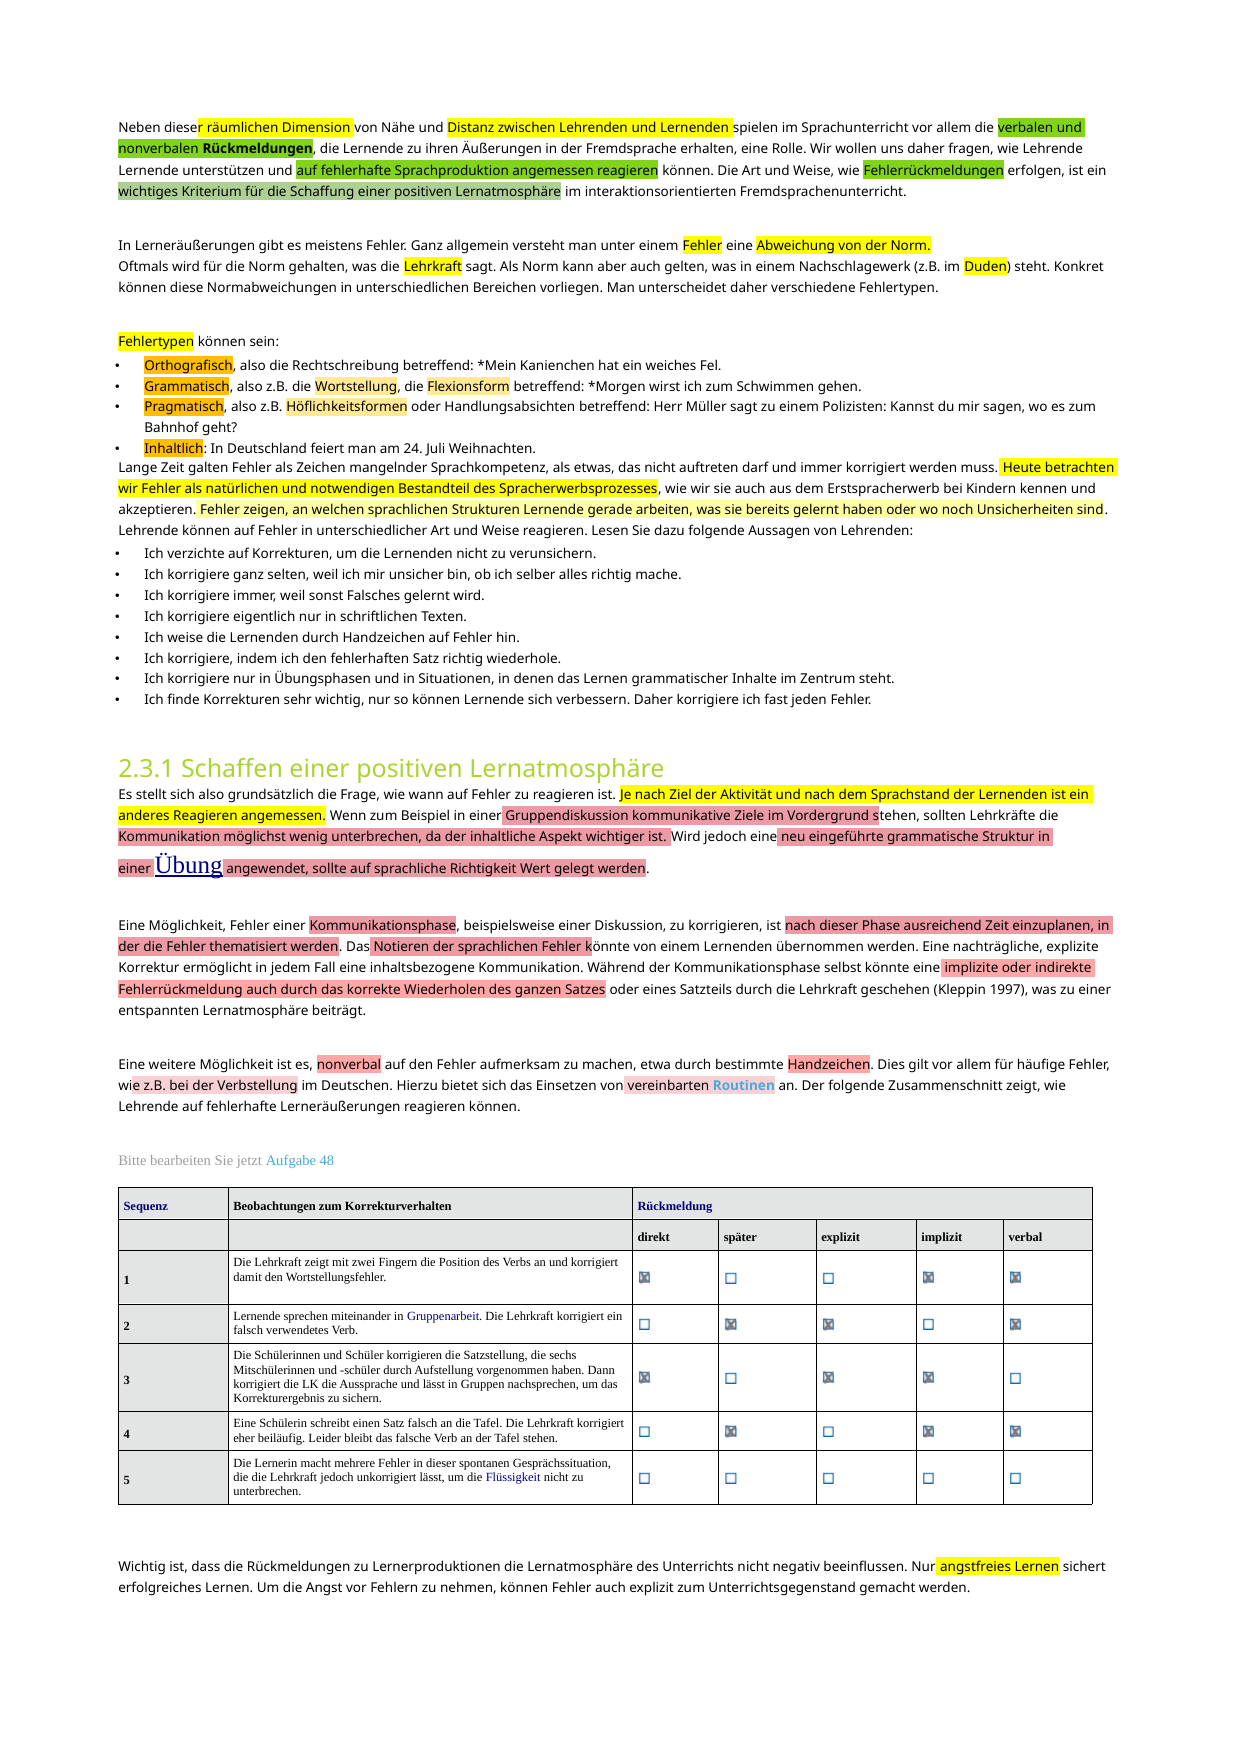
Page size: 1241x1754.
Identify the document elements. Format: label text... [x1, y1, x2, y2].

text Eine weitere Möglichkeit ist es, nonverbal auf den Fehler aufmerksam zu machen, etwa durch bestimmte Handzeichen. Dies gilt vor allem für häufige Fehler, wie z.B. bei der Verbstellung im Deutschen. Hierzu bietet sich das Einsetzen von vereinbarten Routinen an. Der folgende Zusammenschnitt zeigt, wie Lehrende auf fehlerhafte Lerneräußerungen reagieren können. [118, 1055, 1122, 1116]
table_cell 2 [119, 1305, 228, 1343]
table_cell explizit [817, 1220, 916, 1250]
table_cell [719, 1251, 816, 1303]
picture [723, 1313, 740, 1331]
table_cell Die Schülerinnen und Schüler korrigieren die Satzstellung, die sechs Mitschülerinnen und -schüler durch Aufstellung vorgenommen haben. Dann korrigiert die LK die Aussprache und lässt in Gruppen nachsprechen, um das Korrekturergebnis zu sichern. [229, 1344, 632, 1411]
list Ich korrigiere ganz selten, weil ich mir unsicher bin, ob ich selber alles richtig mache. [118, 563, 1122, 584]
table_cell [719, 1305, 816, 1343]
list Ich finde Korrekturen sehr wichtig, nur so können Lernende sich verbessern. Daher korrigiere ich fast jeden Fehler. [118, 688, 1122, 709]
list Grammatisch, also z.B. die Wortstellung, die Flexionsform betreffend: *Morgen wirst ich zum Schwimmen gehen. [118, 374, 1122, 395]
list Ich korrigiere nur in Übungsphasen und in Situationen, in denen das Lernen grammatischer Inhalte im Zentrum steht. [118, 667, 1122, 688]
table_cell verbal [1004, 1220, 1092, 1250]
picture [1008, 1313, 1025, 1331]
table_cell [917, 1412, 1003, 1450]
table_cell [917, 1251, 1003, 1303]
table_cell [633, 1412, 718, 1450]
picture [1008, 1467, 1023, 1484]
picture [723, 1367, 738, 1384]
text In Lerneräußerungen gibt es meistens Fehler. Ganz allgemein versteht man unter einem Fehler eine Abweichung von der Norm. [118, 236, 1122, 254]
picture [821, 1367, 838, 1384]
table_cell Die Lernerin macht mehrere Fehler in dieser spontanen Gesprächssituation, die die Lehrkraft jedoch unkorrigiert lässt, um die Flüssigkeit nicht zu unterbrechen. [229, 1451, 632, 1504]
table_cell [633, 1251, 718, 1303]
table_cell Eine Schülerin schreibt einen Satz falsch an die Tafel. Die Lehrkraft korrigiert eher beiläufig. Leider bleibt das falsche Verb an der Tafel stehen. [229, 1412, 632, 1450]
list Ich verzichte auf Korrekturen, um die Lernenden nicht zu verunsichern. [118, 542, 1122, 563]
table_cell Die Lehrkraft zeigt mit zwei Fingern die Position des Verbs an und korrigiert damit den Wortstellungsfehler. [229, 1251, 632, 1303]
table_cell [719, 1344, 816, 1411]
picture [723, 1267, 738, 1284]
table_cell 3 [119, 1344, 228, 1411]
picture [921, 1467, 936, 1484]
picture [637, 1367, 654, 1384]
text Wichtig ist, dass die Rückmeldungen zu Lernerproduktionen die Lernatmosphäre des Unterrichts nicht negativ beeinflussen. Nur angstfreies Lernen sichert erfolgreiches Lernen. Um die Angst vor Fehlern zu nehmen, können Fehler auch explizit zum Unterrichtsgegenstand gemacht werden. [118, 1557, 1122, 1596]
list Ich weise die Lernenden durch Handzeichen auf Fehler hin. [118, 625, 1122, 646]
list Pragmatisch, also z.B. Höflichkeitsformen oder Handlungsabsichten betreffend: Herr Müller sagt zu einem Polizisten: Kannst du mir sagen, wo es zum Bahnhof geht? [118, 395, 1122, 437]
picture [921, 1420, 938, 1438]
picture [821, 1267, 836, 1284]
picture [637, 1421, 652, 1437]
table_cell [817, 1251, 916, 1303]
picture [637, 1467, 652, 1484]
picture [921, 1313, 936, 1330]
picture [921, 1367, 938, 1384]
list Inhaltlich: In Deutschland feiert man am 24. Juli Weihnachten. [118, 437, 1122, 457]
table_cell [633, 1344, 718, 1411]
picture [1008, 1267, 1025, 1284]
table_cell [1004, 1305, 1092, 1343]
table_cell [917, 1451, 1003, 1504]
table_cell [1004, 1344, 1092, 1411]
picture [921, 1267, 938, 1284]
picture [637, 1313, 652, 1330]
list Ich korrigiere, indem ich den fehlerhaften Satz richtig wiederhole. [118, 646, 1122, 667]
list Orthografisch, also die Rechtschreibung betreffend: *Mein Kanienchen hat ein weiches Fel. [118, 353, 1122, 374]
table_cell [917, 1305, 1003, 1343]
table_header Beobachtungen zum Korrekturverhalten [229, 1188, 632, 1218]
table_cell 1 [119, 1251, 228, 1303]
text Eine Möglichkeit, Fehler einer Kommunikationsphase, beispielsweise einer Diskussion, zu korrigieren, ist nach dieser Phase ausreichend Zeit einzuplanen, in der die Fehler thematisiert werden. Das Notieren der sprachlichen Fehler könnte von einem Lernenden übernommen werden. Eine nachträgliche, explizite Korrektur ermöglicht in jedem Fall eine inhaltsbezogene Kommunikation. Während der Kommunikationsphase selbst könnte eine implizite oder indirekte Fehlerrückmeldung auch durch das korrekte Wiederholen des ganzen Satzes oder eines Satzteils durch die Lehrkraft geschehen (Kleppin 1997), was zu einer entspannten Lernatmosphäre beiträgt. [118, 916, 1122, 1019]
table_cell [719, 1451, 816, 1504]
table_header Rückmeldung [633, 1188, 1092, 1218]
picture [821, 1313, 838, 1331]
picture [821, 1467, 836, 1484]
table_cell 5 [119, 1451, 228, 1504]
picture [1008, 1420, 1025, 1438]
table_cell später [719, 1220, 816, 1250]
subtitle 2.3.1 Schaffen einer positiven Lernatmosphäre [118, 751, 1122, 785]
picture [1008, 1367, 1023, 1384]
table_cell 4 [119, 1412, 228, 1450]
text Fehlertypen können sein: [118, 332, 1122, 351]
table_header Sequenz [119, 1188, 228, 1218]
list Ich korrigiere eigentlich nur in schriftlichen Texten. [118, 604, 1122, 625]
table_cell [633, 1305, 718, 1343]
table_cell [817, 1412, 916, 1450]
table_cell [633, 1451, 718, 1504]
list Ich korrigiere immer, weil sonst Falsches gelernt wird. [118, 584, 1122, 604]
table_cell [817, 1305, 916, 1343]
picture [723, 1420, 740, 1438]
table_cell [1004, 1412, 1092, 1450]
table_cell [1004, 1251, 1092, 1303]
text Es stellt sich also grundsätzlich die Frage, wie wann auf Fehler zu reagieren ist. Je nach Ziel der Aktivität und nach dem Sprachstand der Lernenden ist ein anderes Reagieren angemessen. Wenn zum Beispiel in einer Gruppendiskussion kommunikative Ziele im Vordergrund stehen, sollten Lehrkräfte die Kommunikation möglichst wenig unterbrechen, da der inhaltliche Aspekt wichtiger ist. Wird jedoch eine neu eingeführte grammatische Struktur in einer Übung angewendet, sollte auf sprachliche Richtigkeit Wert gelegt werden. [118, 785, 1122, 879]
table_cell [119, 1220, 228, 1250]
table_cell [917, 1344, 1003, 1411]
table_cell [1004, 1451, 1092, 1504]
table_cell implizit [917, 1220, 1003, 1250]
table_cell [229, 1220, 632, 1250]
table_cell Lernende sprechen miteinander in Gruppenarbeit. Die Lehrkraft korrigiert ein falsch verwendetes Verb. [229, 1305, 632, 1343]
table_cell [719, 1412, 816, 1450]
picture [723, 1467, 738, 1484]
table_cell [817, 1451, 916, 1504]
table_cell direkt [633, 1220, 718, 1250]
picture [637, 1267, 654, 1284]
text Lange Zeit galten Fehler als Zeichen mangelnder Sprachkompetenz, als etwas, das nicht auftreten darf und immer korrigiert werden muss. Heute betrachten wir Fehler als natürlichen und notwendigen Bestandteil des Spracherwerbsprozesses, wie wir sie auch aus dem Erstspracherwerb bei Kindern kennen und akzeptieren. Fehler zeigen, an welchen sprachlichen Strukturen Lernende gerade arbeiten, was sie bereits gelernt haben oder wo noch Unsicherheiten sind. Lehrende können auf Fehler in unterschiedlicher Art und Weise reagieren. Lesen Sie dazu folgende Aussagen von Lehrenden: [118, 457, 1122, 539]
text Bitte bearbeiten Sie jetzt Aufgabe 48 [118, 1151, 1122, 1168]
text Oftmals wird für die Norm gehalten, was die Lehrkraft sagt. Als Norm kann aber auch gelten, was in einem Nachschlagewerk (z.B. im Duden) steht. Konkret können diese Normabweichungen in unterschiedlichen Bereichen vorliegen. Man unterscheidet daher verschiedene Fehlertypen. [118, 257, 1122, 296]
picture [821, 1421, 836, 1437]
table_cell [817, 1344, 916, 1411]
text Neben dieser räumlichen Dimension von Nähe und Distanz zwischen Lehrenden und Lernenden spielen im Sprachunterricht vor allem die verbalen und nonverbalen Rückmeldungen, die Lernende zu ihren Äußerungen in der Fremdsprache erhalten, eine Rolle. Wir wollen uns daher fragen, wie Lehrende Lernende unterstützen und auf fehlerhafte Sprachproduktion angemessen reagieren können. Die Art und Weise, wie Fehlerrückmeldungen erfolgen, ist ein wichtiges Kriterium für die Schaffung einer positiven Lernatmosphäre im interaktionsorientierten Fremdsprachenunterricht. [118, 118, 1122, 200]
